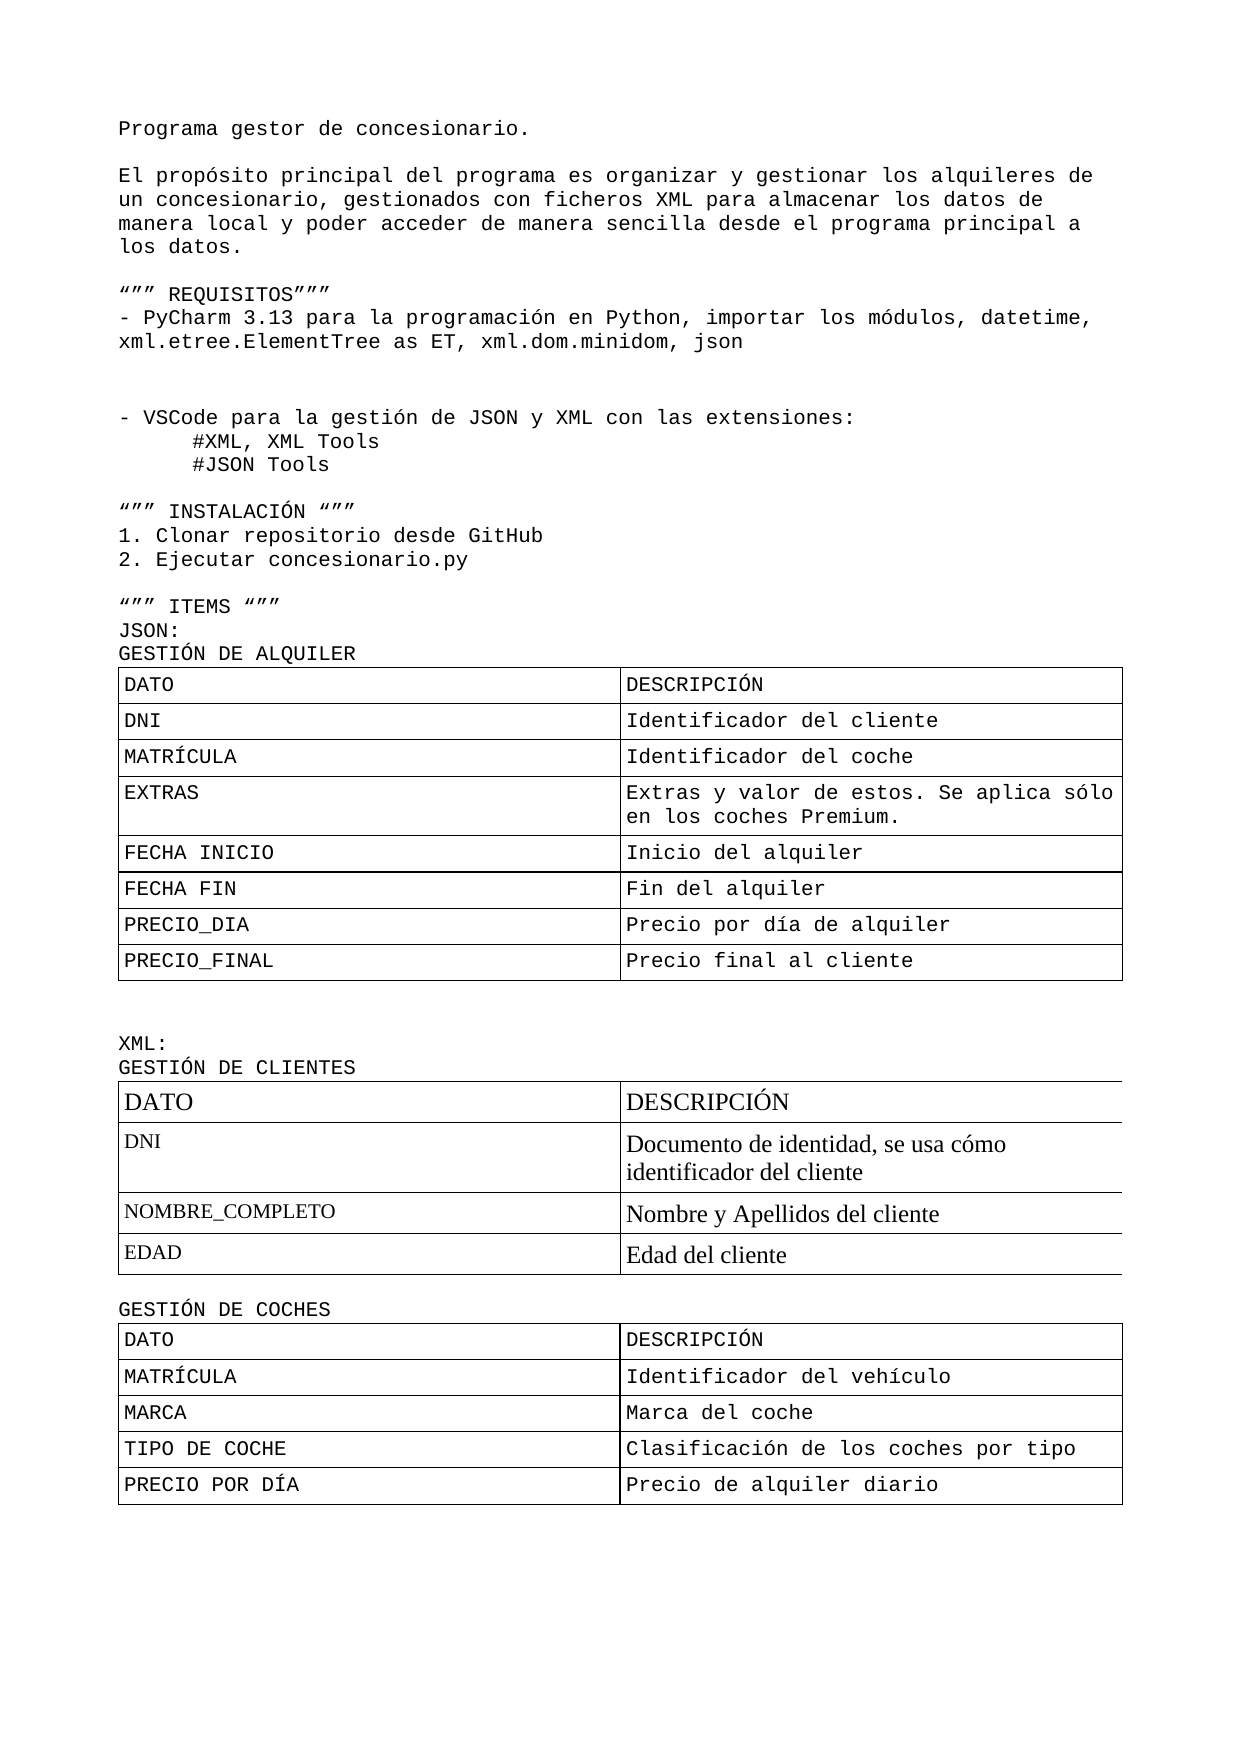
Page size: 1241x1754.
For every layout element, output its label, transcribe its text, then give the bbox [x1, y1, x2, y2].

text “”” REQUISITOS””” [118, 284, 1122, 307]
table_cell Marca del coche [621, 1396, 1122, 1431]
table_cell Nombre y Apellidos del cliente [621, 1193, 1122, 1233]
table_header DESCRIPCIÓN [621, 1082, 1122, 1122]
text “”” ITEMS “”” [118, 596, 1122, 620]
text JSON: [118, 620, 1122, 643]
table_header DATO [119, 1324, 619, 1359]
table_cell PRECIO_DIA [119, 909, 620, 944]
table_cell TIPO DE COCHE [119, 1432, 619, 1467]
table_cell Identificador del coche [621, 740, 1122, 776]
table_cell PRECIO_FINAL [119, 945, 620, 980]
table_header DESCRIPCIÓN [621, 1324, 1122, 1359]
table_cell FECHA INICIO [119, 836, 620, 871]
table_cell DNI [119, 704, 620, 739]
table_cell Fin del alquiler [621, 873, 1122, 908]
text #XML, XML Tools [118, 431, 1122, 454]
text El propósito principal del programa es organizar y gestionar los alquileres de un concesionario, gestionados con ficheros XML para almacenar los datos de manera local y poder acceder de manera sencilla desde el programa principal a los datos. [118, 165, 1122, 260]
table_cell MATRÍCULA [119, 1360, 619, 1395]
table_cell Identificador del cliente [621, 704, 1122, 739]
text XML: [118, 1033, 1122, 1057]
table_cell EDAD [119, 1234, 620, 1274]
text #JSON Tools [118, 454, 1122, 478]
table_cell MATRÍCULA [119, 740, 620, 776]
text GESTIÓN DE ALQUILER [118, 643, 1122, 667]
table_cell PRECIO POR DÍA [119, 1468, 619, 1503]
table_header DATO [119, 668, 620, 703]
table_cell Edad del cliente [621, 1234, 1122, 1274]
text 2. Ejecutar concesionario.py [118, 549, 1122, 572]
table_cell DNI [119, 1123, 620, 1192]
text Programa gestor de concesionario. [118, 118, 1122, 142]
table_cell Clasificación de los coches por tipo [621, 1432, 1122, 1467]
text “”” INSTALACIÓN “”” [118, 502, 1122, 525]
text GESTIÓN DE COCHES [118, 1299, 1122, 1323]
table_cell EXTRAS [119, 777, 620, 835]
text - VSCode para la gestión de JSON y XML con las extensiones: [118, 407, 1122, 431]
table_cell Extras y valor de estos. Se aplica sólo en los coches Premium. [621, 777, 1122, 835]
table_header DESCRIPCIÓN [621, 668, 1122, 703]
text GESTIÓN DE CLIENTES [118, 1057, 1122, 1081]
table_cell Precio final al cliente [621, 945, 1122, 980]
table_cell Documento de identidad, se usa cómo identificador del cliente [621, 1123, 1122, 1192]
table_header DATO [119, 1082, 620, 1122]
text 1. Clonar repositorio desde GitHub [118, 525, 1122, 549]
table_cell MARCA [119, 1396, 619, 1431]
table_cell NOMBRE_COMPLETO [119, 1193, 620, 1233]
table_cell FECHA FIN [119, 873, 620, 908]
table_cell Inicio del alquiler [621, 836, 1122, 871]
text - PyCharm 3.13 para la programación en Python, importar los módulos, datetime, xml.etree.ElementTree as ET, xml.dom.minidom, json [118, 307, 1122, 354]
table_cell Precio de alquiler diario [621, 1468, 1122, 1503]
table_cell Precio por día de alquiler [621, 909, 1122, 944]
table_cell Identificador del vehículo [621, 1360, 1122, 1395]
